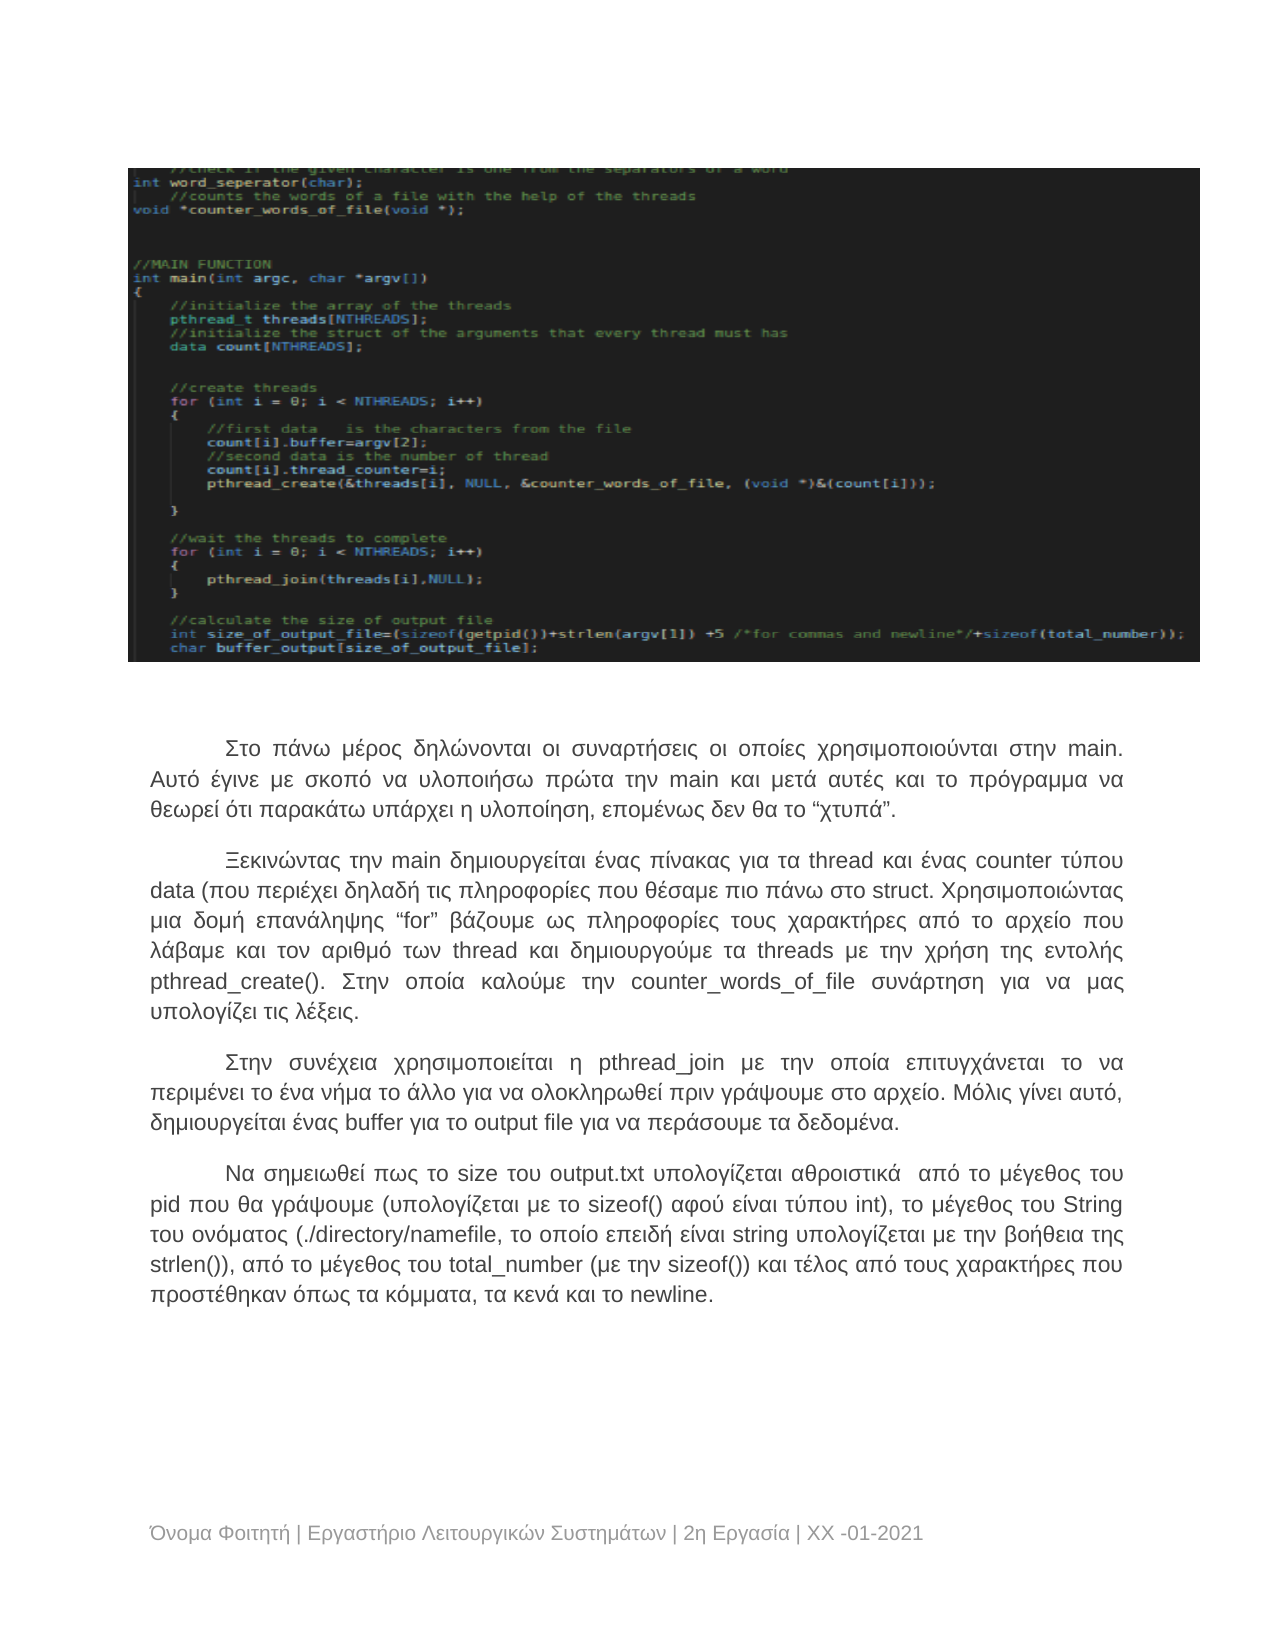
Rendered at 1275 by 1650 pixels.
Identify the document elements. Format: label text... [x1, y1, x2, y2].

text Να σημειωθεί πως το size του output.txt υπολογίζεται αθροιστικά από το μέγεθος του pid που θα γράψουμε (υπολογίζεται με το sizeof() αφού είναι τύπου int), το μέγεθος του String του ονόματος (./directory/namefile, το οποίο επειδή είναι string υπολογίζεται με την βοήθεια της strlen()), από το μέγεθος του total_number (με την sizeof()) και τέλος από τους χαρακτήρες που προστέθηκαν όπως τα κόμματα, τα κενά και το newline. [150, 1160, 1125, 1308]
text Στο πάνω μέρος δηλώνονται οι συναρτήσεις οι οποίες χρησιμοποιούνται στην main. Αυτό έγινε με σκοπό να υλοποιήσω πρώτα την main και μετά αυτές και το πρόγραμμα να θεωρεί ότι παρακάτω υπάρχει η υλοποίηση, επομένως δεν θα το “χτυπά”. [150, 735, 1125, 822]
text Ξεκινώντας την main δημιουργείται ένας πίνακας για τα thread και ένας counter τύπου data (που περιέχει δηλαδή τις πληροφορίες που θέσαμε πιο πάνω στο struct. Χρησιμοποιώντας μια δομή επανάληψης “for” βάζουμε ως πληροφορίες τους χαρακτήρες από το αρχείο που λάβαμε και τον αριθμό των thread και δημιουργούμε τα threads με την χρήση της εντολής pthread_create(). Στην οποία καλούμε την counter_words_of_file συνάρτηση για να μας υπολογίζει τις λέξεις. [150, 847, 1125, 1024]
text Στην συνέχεια χρησιμοποιείται η pthread_join με την οποία επιτυγχάνεται το να περιμένει το ένα νήμα το άλλο για να ολοκληρωθεί πριν γράψουμε στο αρχείο. Μόλις γίνει αυτό, δημιουργείται ένας buffer για το output file για να περάσουμε τα δεδομένα. [150, 1049, 1125, 1136]
picture [128, 168, 1200, 662]
